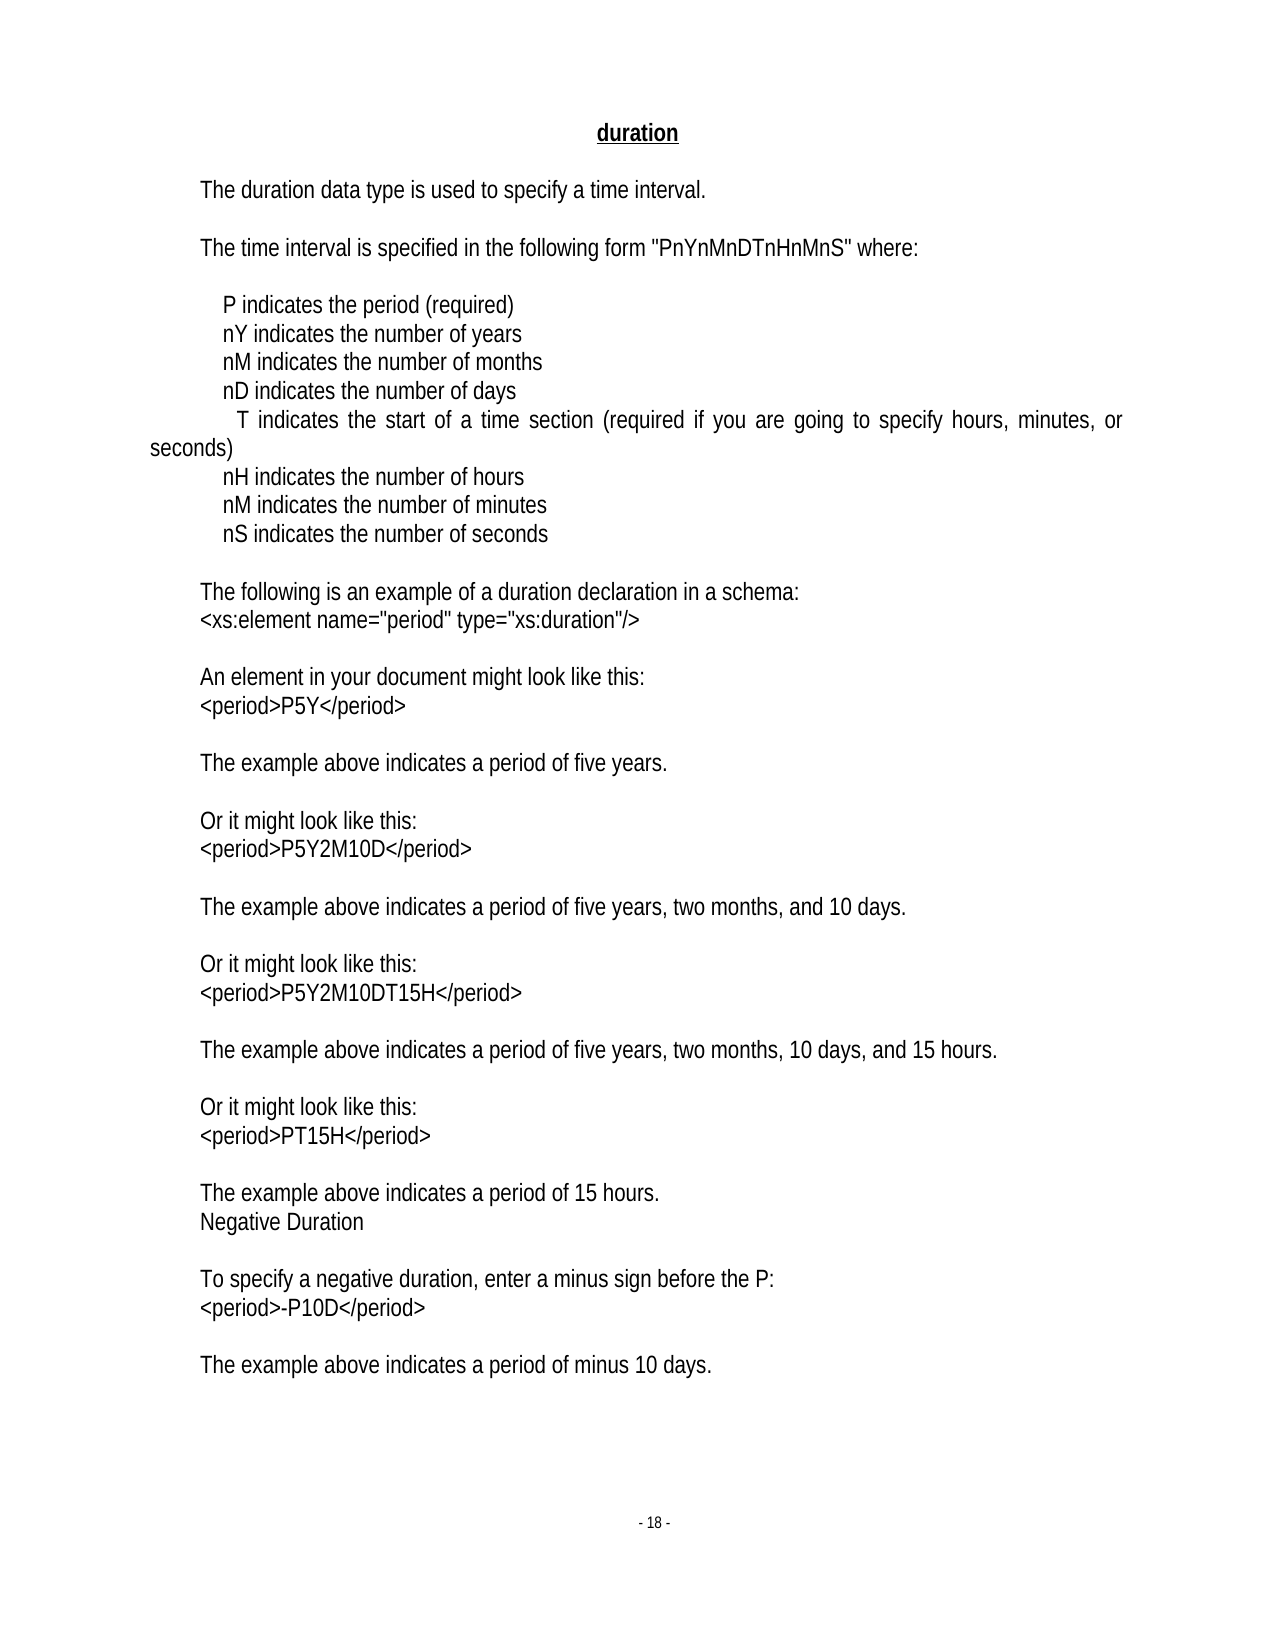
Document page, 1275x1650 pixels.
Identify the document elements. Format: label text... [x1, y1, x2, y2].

text <xs:element name="period" type="xs:duration"/> [150, 605, 1125, 634]
text Or it might look like this: [150, 949, 1125, 977]
text The example above indicates a period of five years, two months, 10 days, and 15 hours. [150, 1035, 1125, 1063]
text An element in your document might look like this: [150, 662, 1125, 691]
text The following is an example of a duration declaration in a schema: [150, 576, 1125, 605]
text The example above indicates a period of minus 10 days. [150, 1350, 1125, 1378]
text <period>-P10D</period> [150, 1293, 1125, 1321]
text To specify a negative duration, enter a minus sign before the P: [150, 1264, 1125, 1293]
text Or it might look like this: [150, 1092, 1125, 1121]
text nH indicates the number of hours [150, 462, 1125, 491]
text P indicates the period (required) [150, 290, 1125, 319]
text nY indicates the number of years [150, 319, 1125, 347]
text The example above indicates a period of five years. [150, 748, 1125, 777]
text Or it might look like this: [150, 806, 1125, 834]
text <period>P5Y2M10D</period> [150, 834, 1125, 863]
text T indicates the start of a time section (required if you are going to specify hours, minutes, or seconds) [150, 404, 1125, 462]
text The time interval is specified in the following form "PnYnMnDTnHnMnS" where: [150, 233, 1125, 261]
text The example above indicates a period of five years, two months, and 10 days. [150, 892, 1125, 920]
text nS indicates the number of seconds [150, 519, 1125, 548]
text nM indicates the number of months [150, 347, 1125, 376]
subtitle duration [150, 118, 1125, 147]
text nM indicates the number of minutes [150, 491, 1125, 519]
text The example above indicates a period of 15 hours. [150, 1178, 1125, 1207]
text <period>PT15H</period> [150, 1121, 1125, 1149]
text nD indicates the number of days [150, 376, 1125, 404]
text Negative Duration [150, 1207, 1125, 1235]
text The duration data type is used to specify a time interval. [150, 175, 1125, 204]
text <period>P5Y2M10DT15H</period> [150, 977, 1125, 1006]
text <period>P5Y</period> [150, 691, 1125, 720]
